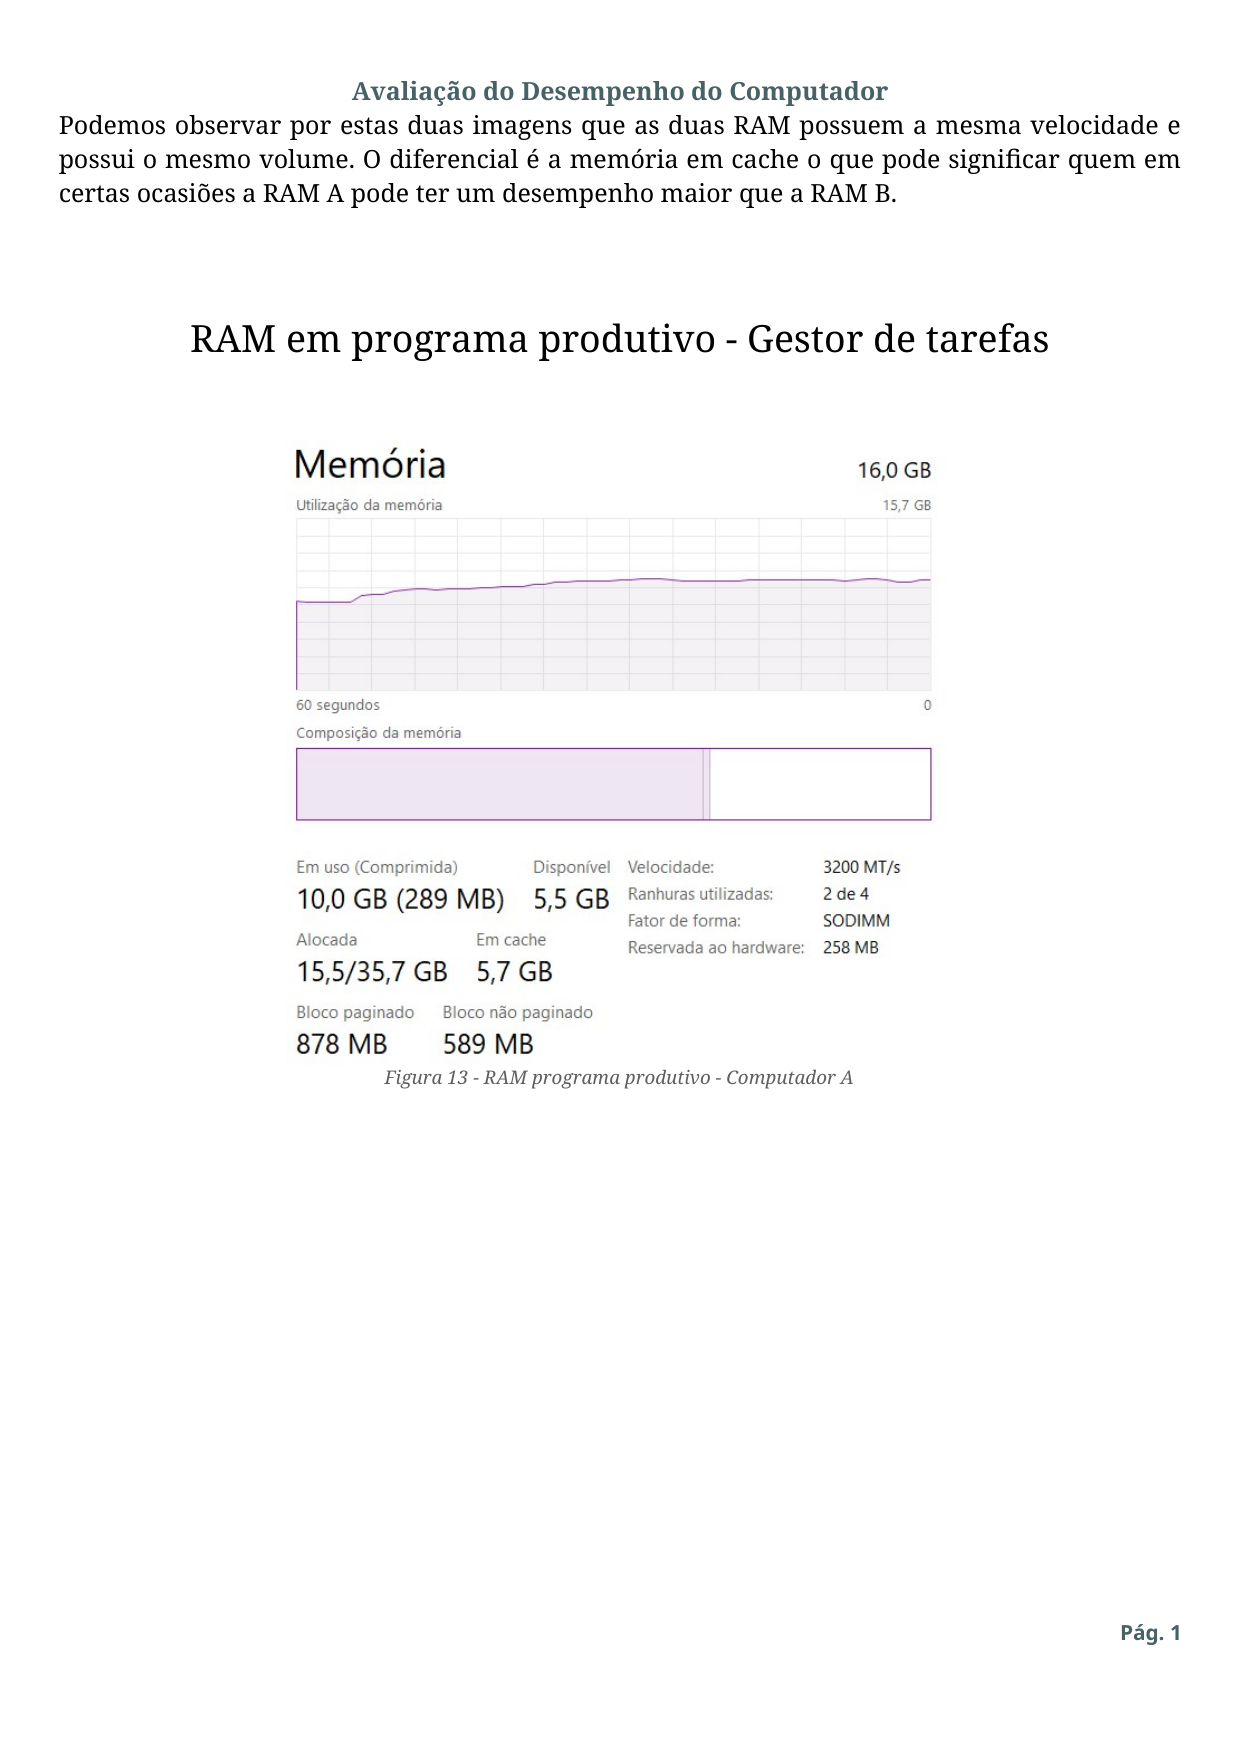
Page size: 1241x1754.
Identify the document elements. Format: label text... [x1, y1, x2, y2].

text Podemos observar por estas duas imagens que as duas RAM possuem a mesma velocidade e possui o mesmo volume. O diferencial é a memória em cache o que pode significar quem em certas ocasiões a RAM A pode ter um desempenho maior que a RAM B. [58, 108, 1182, 210]
text Figura 13 - RAM programa produtivo - Computador A [58, 1064, 1182, 1090]
subtitle RAM em programa produtivo - Gestor de tarefas [58, 312, 1182, 363]
